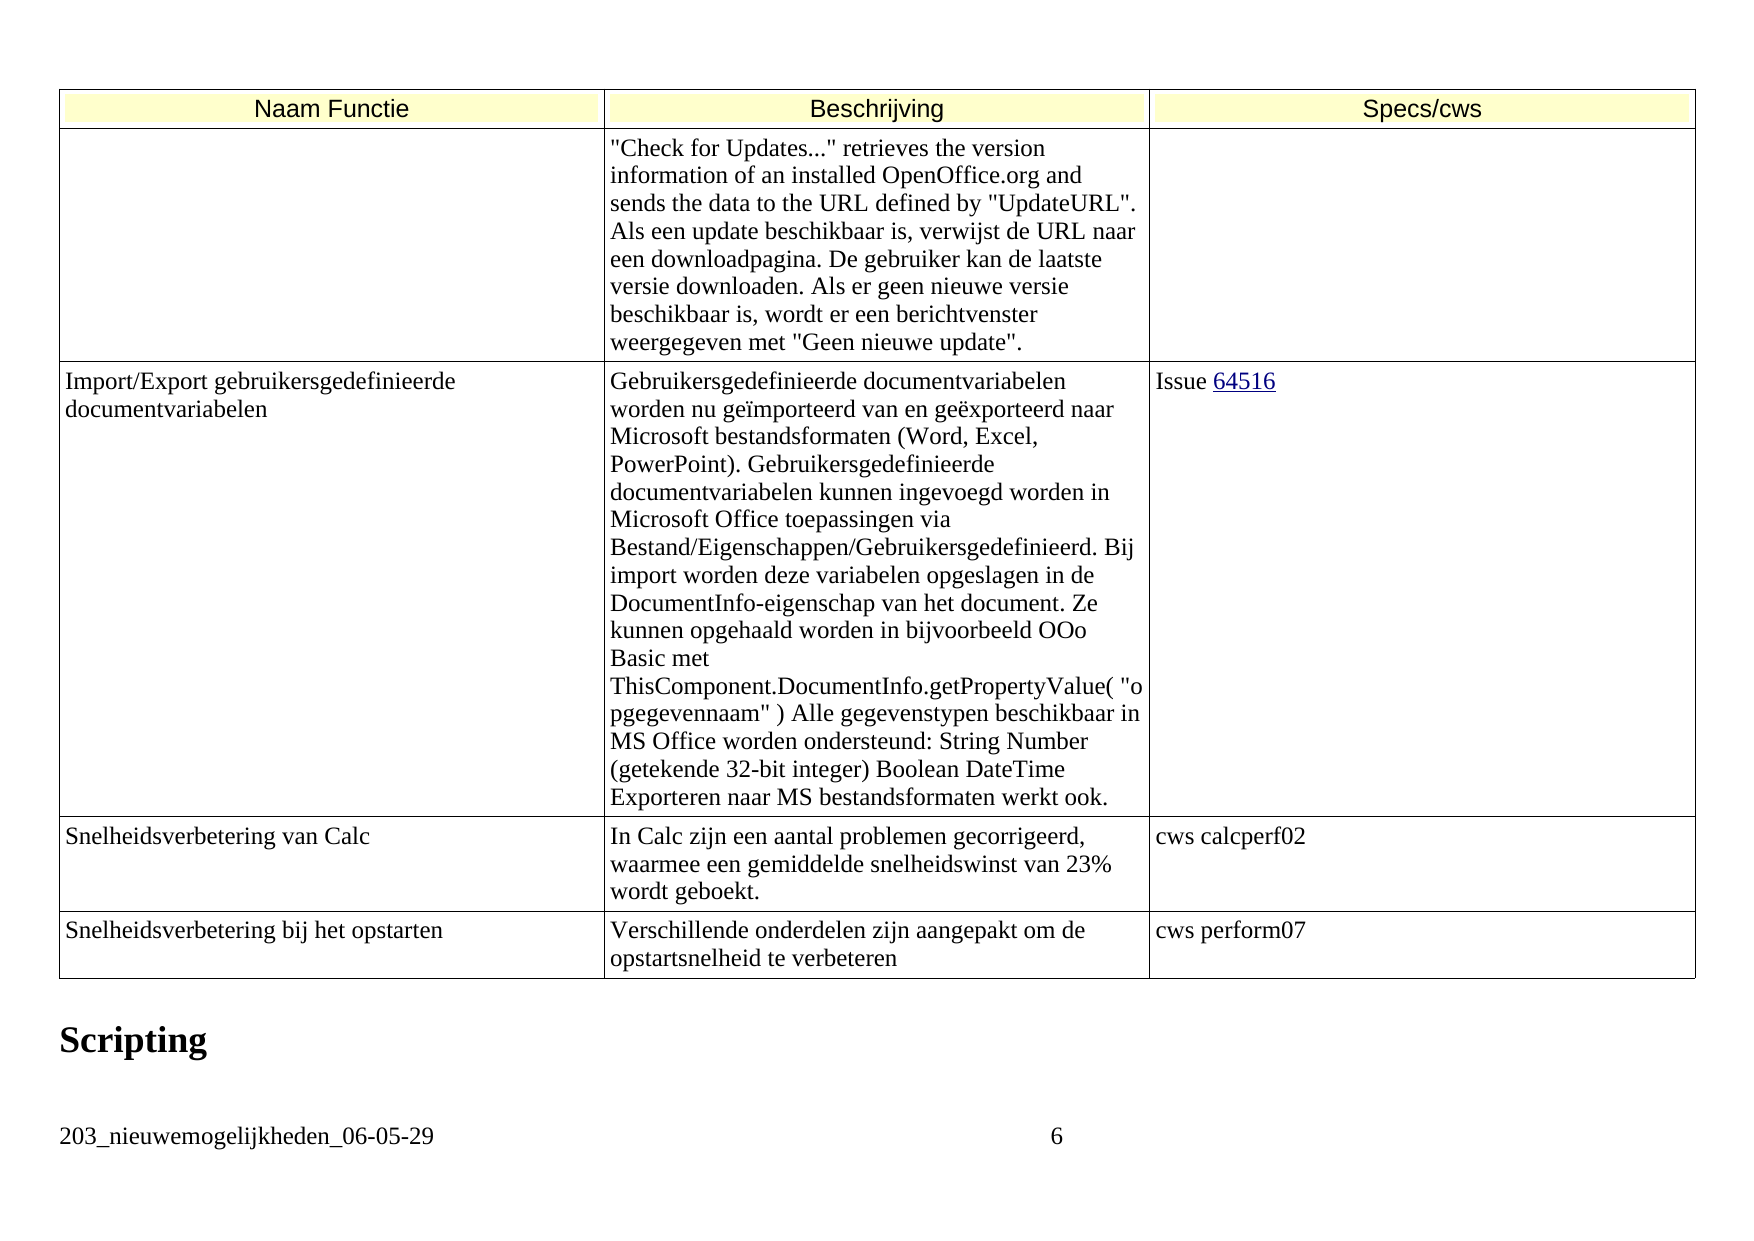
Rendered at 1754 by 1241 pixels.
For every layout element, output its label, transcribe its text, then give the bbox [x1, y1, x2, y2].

table_cell Verschillende onderdelen zijn aangepakt om de opstartsnelheid te verbeteren [605, 912, 1149, 978]
table_cell Import/Export gebruikersgedefinieerde documentvariabelen [60, 362, 604, 816]
table_cell In Calc zijn een aantal problemen gecorrigeerd, waarmee een gemiddelde snelheidswinst van 23% wordt geboekt. [605, 817, 1149, 911]
table_header Naam Functie [60, 90, 604, 128]
table_cell [60, 129, 604, 361]
table_cell Snelheidsverbetering van Calc [60, 817, 604, 911]
table_cell cws calcperf02 [1150, 817, 1695, 911]
table_header Beschrijving [605, 90, 1149, 128]
text Scripting [59, 1019, 1695, 1061]
table_cell cws perform07 [1150, 912, 1695, 978]
table_header Specs/cws [1150, 90, 1695, 128]
table_cell Issue 64516 [1150, 362, 1695, 816]
table_cell [1150, 129, 1695, 361]
table_cell Gebruikersgedefinieerde documentvariabelen worden nu geïmporteerd van en geëxporteerd naar Microsoft bestandsformaten (Word, Excel, PowerPoint). Gebruikersgedefinieerde documentvariabelen kunnen ingevoegd worden in Microsoft Office toepassingen via Bestand/Eigenschappen/Gebruikersgedefinieerd. Bij import worden deze variabelen opgeslagen in de DocumentInfo-eigenschap van het document. Ze kunnen opgehaald worden in bijvoorbeeld OOo Basic met ThisComponent.DocumentInfo.getPropertyValue( "opgegevennaam" ) Alle gegevenstypen beschikbaar in MS Office worden ondersteund: String Number (getekende 32-bit integer) Boolean DateTime Exporteren naar MS bestandsformaten werkt ook. [605, 362, 1149, 816]
table_cell "Check for Updates..." retrieves the version information of an installed OpenOffice.org and sends the data to the URL defined by "UpdateURL". Als een update beschikbaar is, verwijst de URL naar een downloadpagina. De gebruiker kan de laatste versie downloaden. Als er geen nieuwe versie beschikbaar is, wordt er een berichtvenster weergegeven met "Geen nieuwe update". [605, 129, 1149, 361]
table_cell Snelheidsverbetering bij het opstarten [60, 912, 604, 978]
